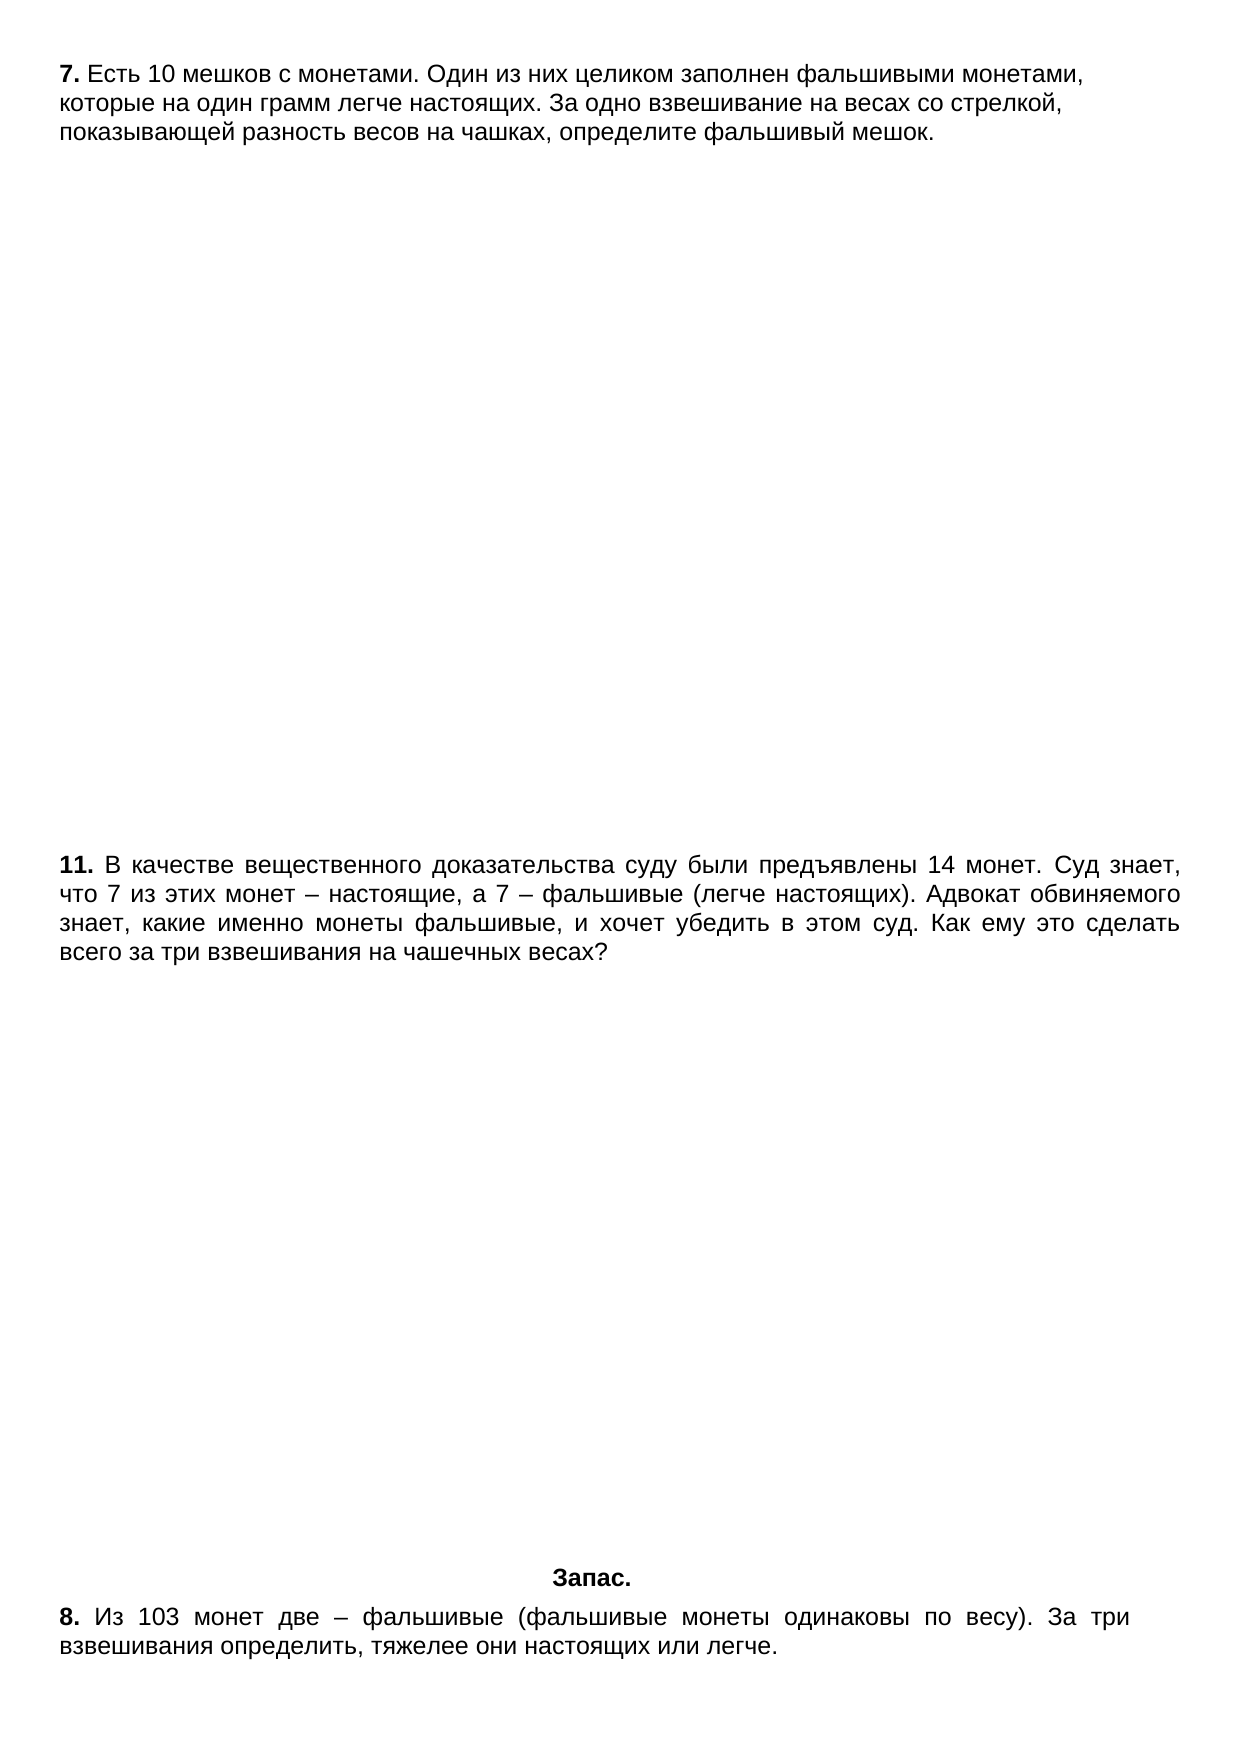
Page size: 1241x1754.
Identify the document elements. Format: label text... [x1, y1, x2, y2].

text 8. Из 103 монет две – фальшивые (фальшивые монеты одинаковы по весу). За три взвешивания определить, тяжелее они настоящих или легче. [59, 1602, 1131, 1660]
text 7. Есть 10 мешков с монетами. Один из них целиком заполнен фальшивыми монетами, которые на один грамм легче настоящих. За одно взвешивание на весах со стрелкой, показывающей разность весов на чашках, определите фальшивый мешок. [59, 59, 1181, 145]
text Запас. [59, 1563, 1131, 1592]
text 11. В качестве вещественного доказательства суду были предъявлены 14 монет. Суд знает, что 7 из этих монет – настоящие, а 7 – фальшивые (легче настоящих). Адвокат обвиняемого знает, какие именно монеты фальшивые, и хочет убедить в этом суд. Как ему это сделать всего за три взвешивания на чашечных весах? [59, 850, 1181, 965]
